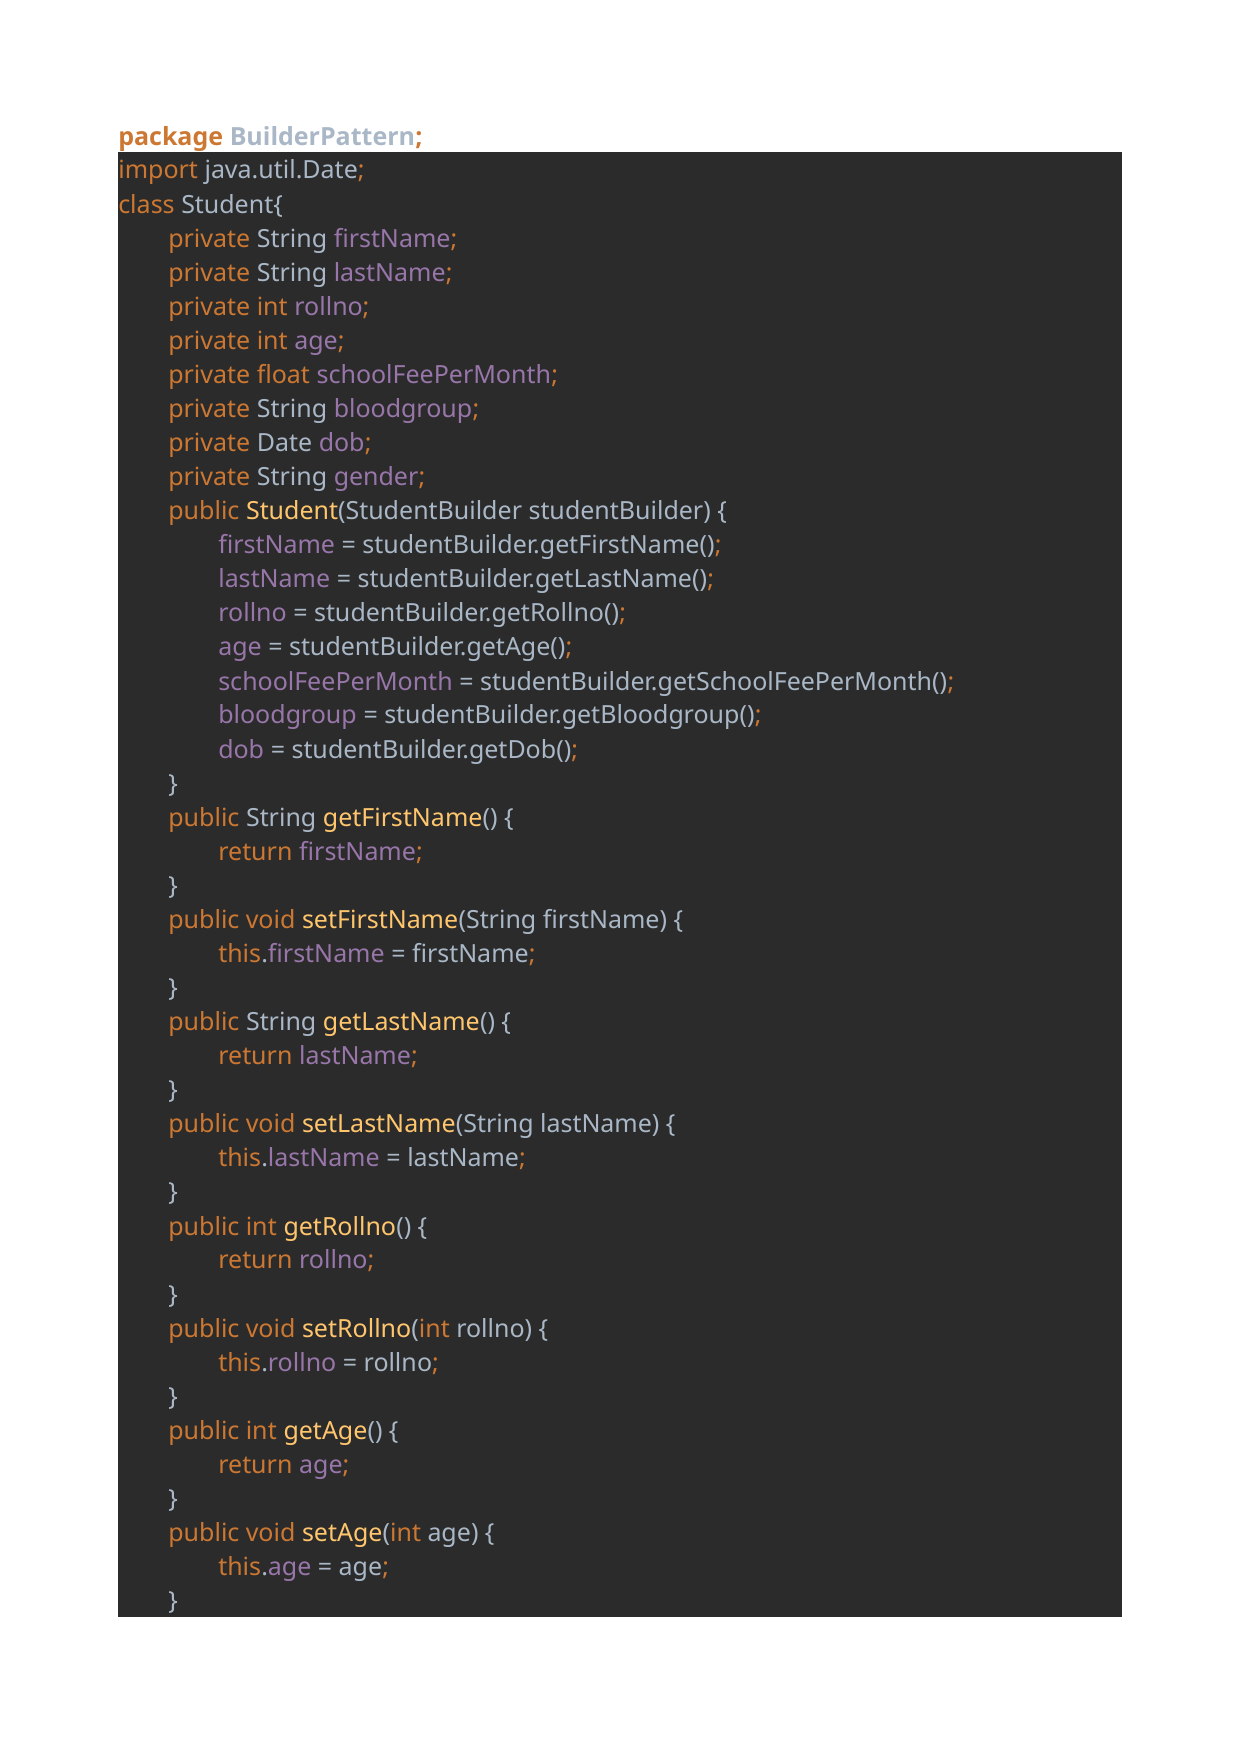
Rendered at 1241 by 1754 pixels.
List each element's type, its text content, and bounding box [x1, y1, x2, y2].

text public int getAge() { [118, 1412, 1122, 1447]
text import java.util.Date; [118, 152, 1122, 186]
text public String getLastName() { [118, 1004, 1122, 1038]
text } [118, 1276, 1122, 1310]
text public void setLastName(String lastName) { [118, 1106, 1122, 1140]
text public void setFirstName(String firstName) { [118, 902, 1122, 936]
text this.rollno = rollno; [118, 1344, 1122, 1378]
text bloodgroup = studentBuilder.getBloodgroup(); [118, 697, 1122, 731]
text schoolFeePerMonth = studentBuilder.getSchoolFeePerMonth(); [118, 663, 1122, 697]
text firstName = studentBuilder.getFirstName(); [118, 527, 1122, 561]
text return firstName; [118, 833, 1122, 867]
text } [118, 970, 1122, 1004]
text public void setRollno(int rollno) { [118, 1310, 1122, 1344]
text } [118, 765, 1122, 799]
text this.lastName = lastName; [118, 1140, 1122, 1174]
text } [118, 867, 1122, 902]
text lastName = studentBuilder.getLastName(); [118, 561, 1122, 595]
text return rollno; [118, 1242, 1122, 1276]
text } [118, 1481, 1122, 1515]
text public Student(StudentBuilder studentBuilder) { [118, 493, 1122, 527]
text return age; [118, 1447, 1122, 1481]
text private Date dob; [118, 425, 1122, 459]
text } [118, 1378, 1122, 1412]
text class Student{ [118, 186, 1122, 220]
text return lastName; [118, 1038, 1122, 1072]
text private String gender; [118, 459, 1122, 493]
text private int age; [118, 322, 1122, 357]
text package BuilderPattern; [118, 118, 1122, 152]
text public void setAge(int age) { [118, 1515, 1122, 1549]
text } [118, 1072, 1122, 1106]
text rollno = studentBuilder.getRollno(); [118, 595, 1122, 629]
text dob = studentBuilder.getDob(); [118, 731, 1122, 765]
text } [118, 1583, 1122, 1617]
text private int rollno; [118, 288, 1122, 322]
text public String getFirstName() { [118, 799, 1122, 833]
text } [118, 1174, 1122, 1208]
text age = studentBuilder.getAge(); [118, 629, 1122, 663]
text private String lastName; [118, 254, 1122, 288]
text private String bloodgroup; [118, 391, 1122, 425]
text private String firstName; [118, 220, 1122, 254]
text this.firstName = firstName; [118, 936, 1122, 970]
text public int getRollno() { [118, 1208, 1122, 1242]
text this.age = age; [118, 1549, 1122, 1583]
text private float schoolFeePerMonth; [118, 357, 1122, 391]
